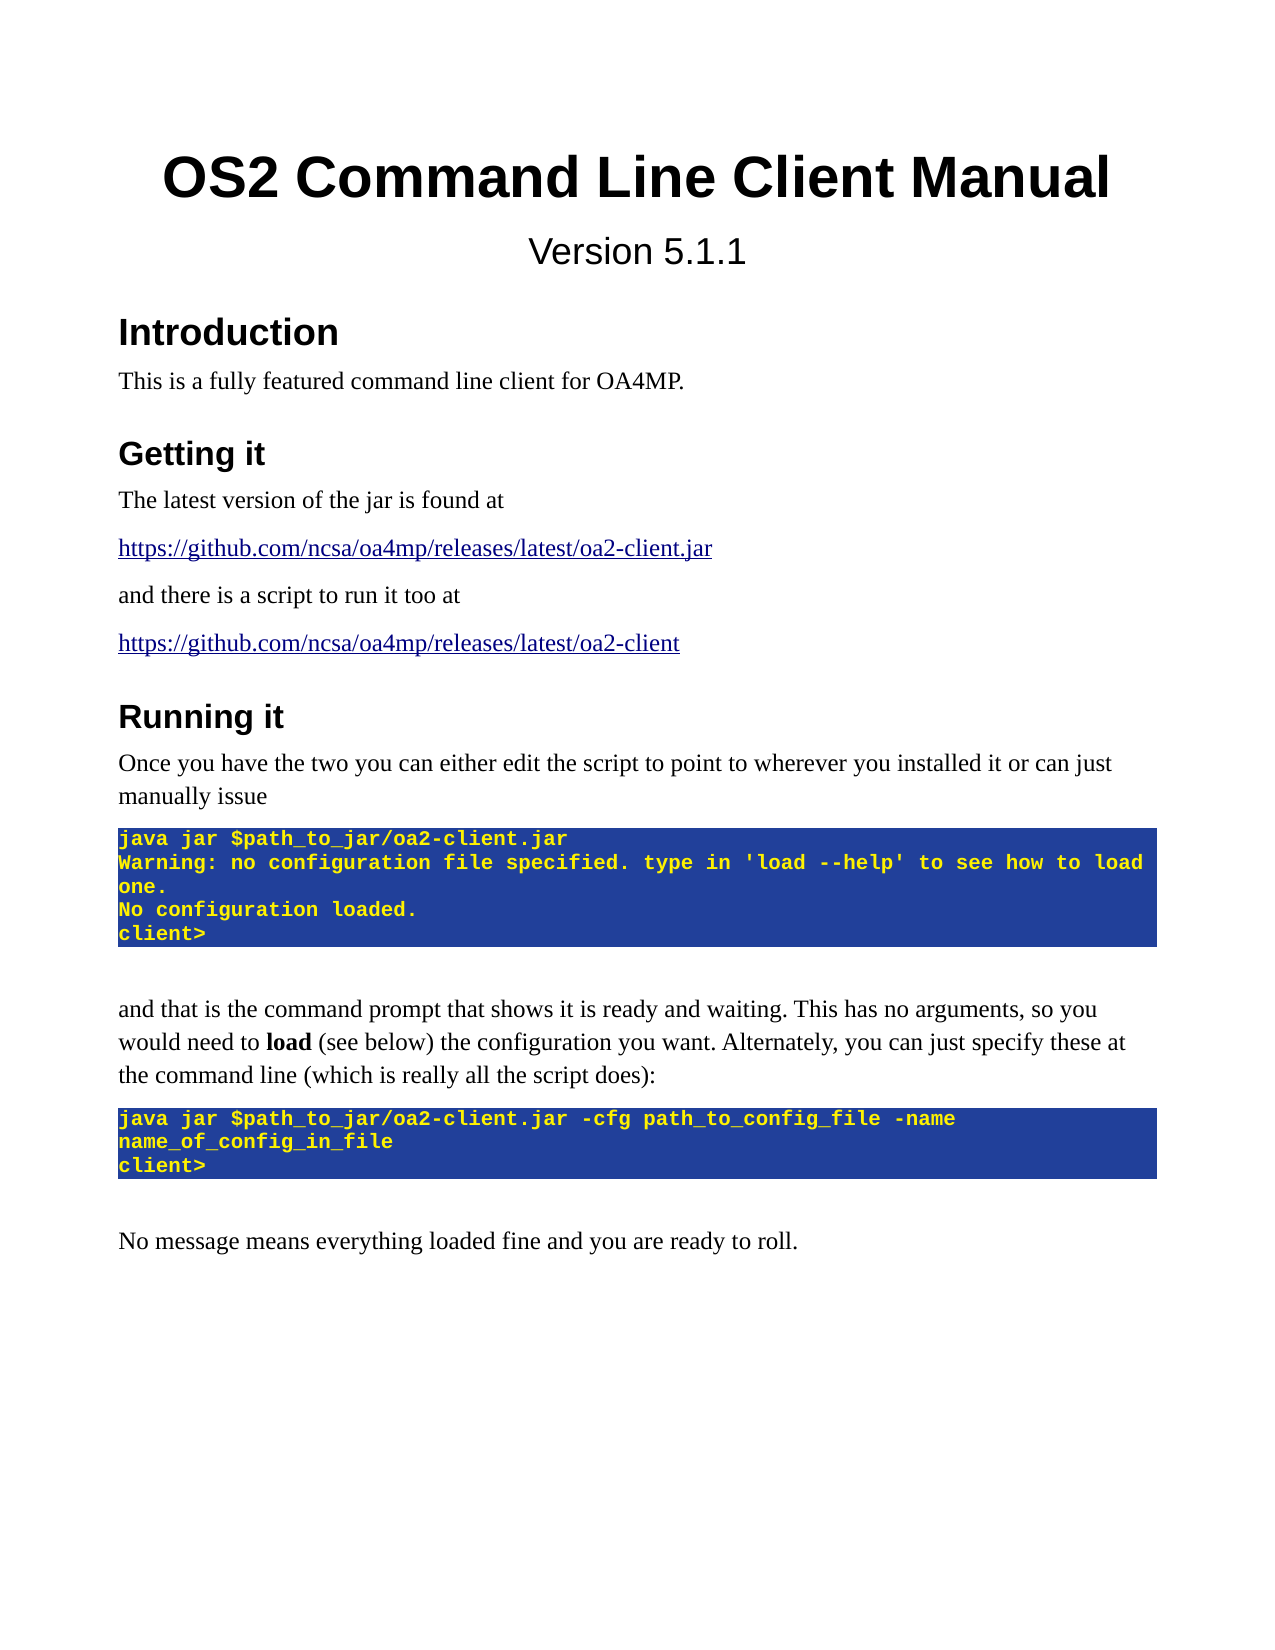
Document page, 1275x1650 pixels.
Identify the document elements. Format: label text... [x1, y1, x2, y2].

text The latest version of the jar is found at [118, 485, 1157, 514]
text Warning: no configuration file specified. type in 'load --help' to see how to load one. [118, 852, 1157, 899]
text client> [118, 1155, 1157, 1179]
text Once you have the two you can either edit the script to point to wherever you installed it or can just manually issue [118, 748, 1157, 809]
text and that is the command prompt that shows it is ready and waiting. This has no arguments, so you would need to load (see below) the configuration you want. Alternately, you can just specify these at the command line (which is really all the script does): [118, 994, 1157, 1089]
subtitle Getting it [118, 434, 1157, 473]
text https://github.com/ncsa/oa4mp/releases/latest/oa2-client [118, 628, 1157, 657]
text https://github.com/ncsa/oa4mp/releases/latest/oa2-client.jar [118, 533, 1157, 562]
text client> [118, 923, 1157, 947]
text java jar $path_to_jar/oa2-client.jar [118, 828, 1157, 852]
subtitle Running it [118, 697, 1157, 735]
text This is a fully featured command line client for OA4MP. [118, 366, 1157, 394]
text and there is a script to run it too at [118, 581, 1157, 609]
subtitle Version 5.1.1 [118, 229, 1157, 272]
title OS2 Command Line Client Manual [118, 143, 1157, 210]
text No configuration loaded. [118, 899, 1157, 923]
text No message means everything loaded fine and you are ready to roll. [118, 1226, 1157, 1255]
subtitle Introduction [118, 309, 1157, 353]
text java jar $path_to_jar/oa2-client.jar -cfg path_to_config_file -name name_of_config_in_file [118, 1108, 1157, 1155]
